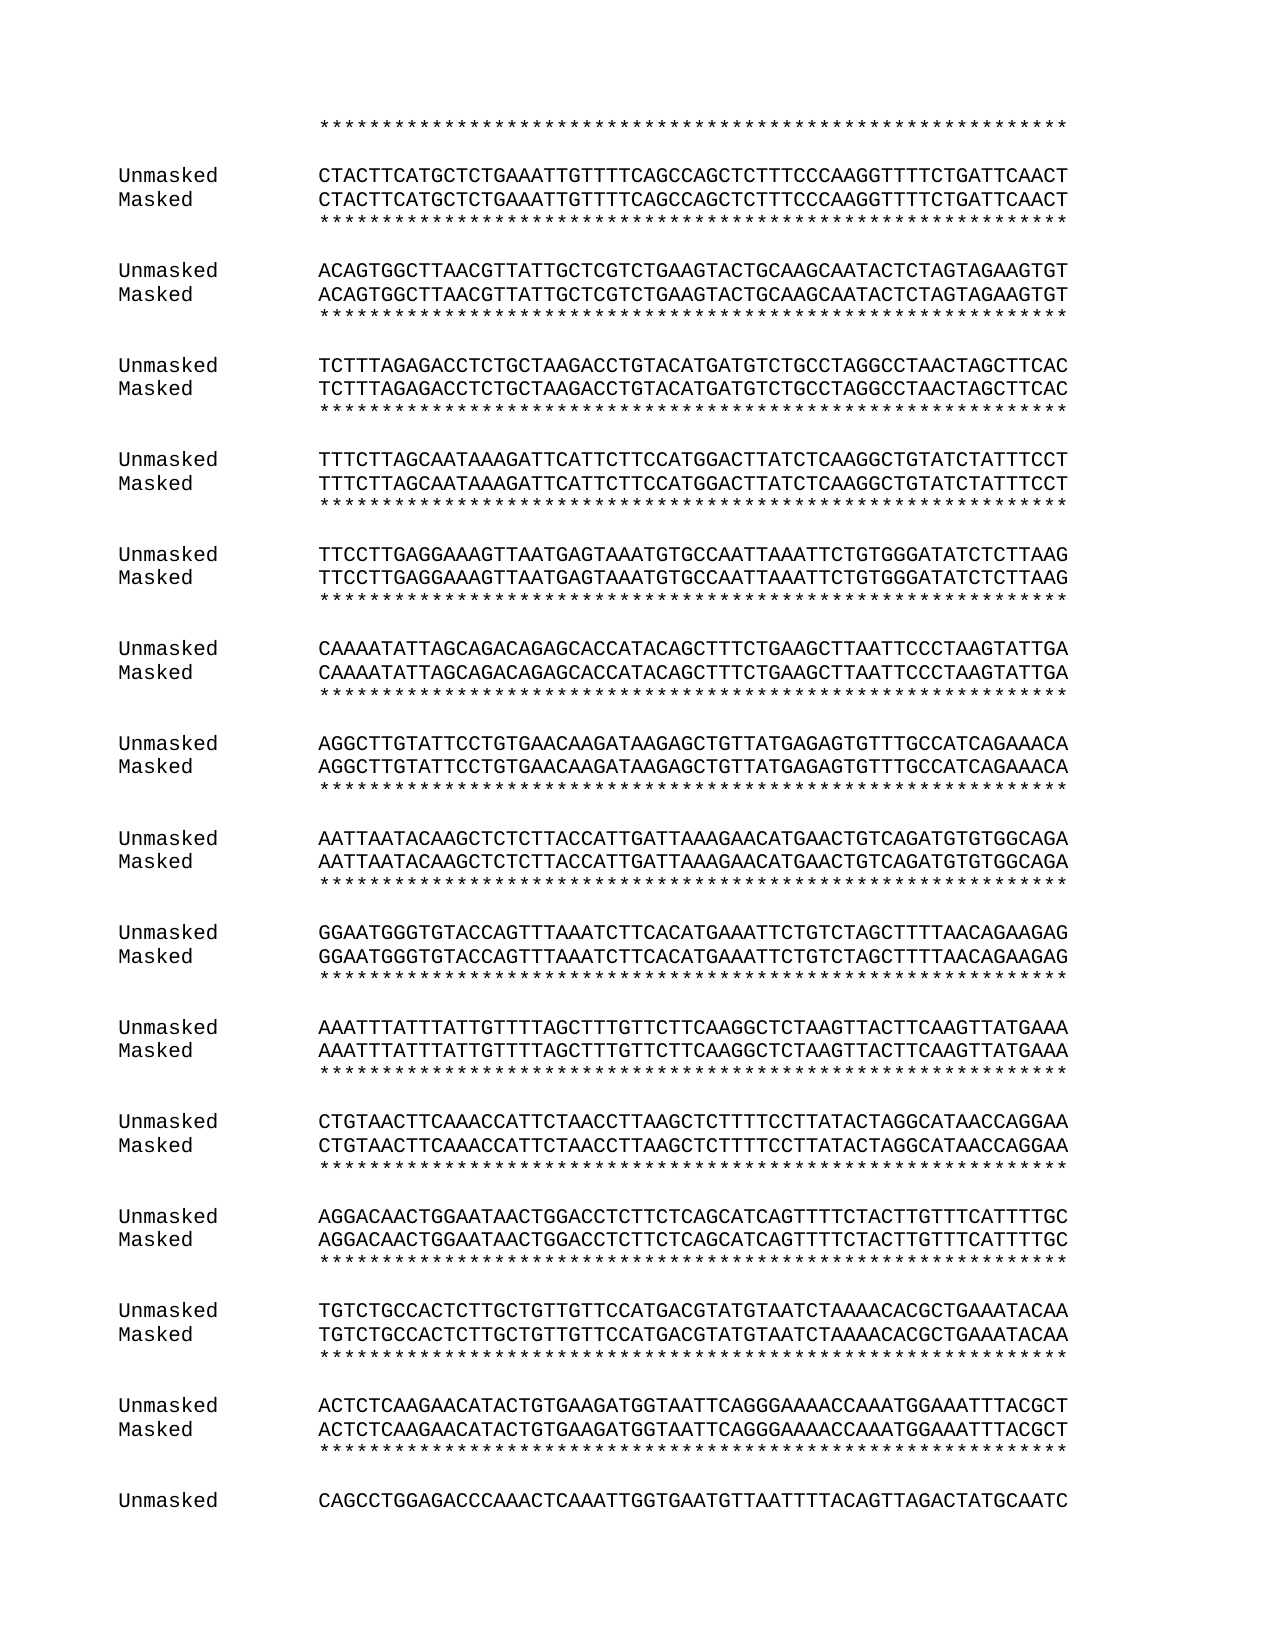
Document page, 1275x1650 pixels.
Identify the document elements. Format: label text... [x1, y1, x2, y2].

text Masked TGTCTGCCACTCTTGCTGTTGTTCCATGACGTATGTAATCTAAAACACGCTGAAATACAA [118, 1324, 1157, 1348]
text Unmasked ACAGTGGCTTAACGTTATTGCTCGTCTGAAGTACTGCAAGCAATACTCTAGTAGAAGTGT [118, 260, 1157, 284]
text Masked CTACTTCATGCTCTGAAATTGTTTTCAGCCAGCTCTTTCCCAAGGTTTTCTGATTCAACT [118, 189, 1157, 213]
text ************************************************************ [118, 496, 1157, 520]
text Masked GGAATGGGTGTACCAGTTTAAATCTTCACATGAAATTCTGTCTAGCTTTTAACAGAAGAG [118, 946, 1157, 969]
text Masked ACTCTCAAGAACATACTGTGAAGATGGTAATTCAGGGAAAACCAAATGGAAATTTACGCT [118, 1419, 1157, 1442]
text Masked ACAGTGGCTTAACGTTATTGCTCGTCTGAAGTACTGCAAGCAATACTCTAGTAGAAGTGT [118, 284, 1157, 307]
text Unmasked CAAAATATTAGCAGACAGAGCACCATACAGCTTTCTGAAGCTTAATTCCCTAAGTATTGA [118, 638, 1157, 662]
text Masked AGGACAACTGGAATAACTGGACCTCTTCTCAGCATCAGTTTTCTACTTGTTTCATTTTGC [118, 1229, 1157, 1253]
text Masked CTGTAACTTCAAACCATTCTAACCTTAAGCTCTTTTCCTTATACTAGGCATAACCAGGAA [118, 1135, 1157, 1158]
text Unmasked AGGCTTGTATTCCTGTGAACAAGATAAGAGCTGTTATGAGAGTGTTTGCCATCAGAAACA [118, 733, 1157, 757]
text Unmasked TTCCTTGAGGAAAGTTAATGAGTAAATGTGCCAATTAAATTCTGTGGGATATCTCTTAAG [118, 544, 1157, 567]
text Unmasked AAATTTATTTATTGTTTTAGCTTTGTTCTTCAAGGCTCTAAGTTACTTCAAGTTATGAAA [118, 1017, 1157, 1040]
text ************************************************************ [118, 1158, 1157, 1182]
text Masked TTTCTTAGCAATAAAGATTCATTCTTCCATGGACTTATCTCAAGGCTGTATCTATTTCCT [118, 473, 1157, 496]
text ************************************************************ [118, 686, 1157, 709]
text ************************************************************ [118, 1064, 1157, 1088]
text ************************************************************ [118, 875, 1157, 898]
text Unmasked GGAATGGGTGTACCAGTTTAAATCTTCACATGAAATTCTGTCTAGCTTTTAACAGAAGAG [118, 922, 1157, 946]
text Unmasked TTTCTTAGCAATAAAGATTCATTCTTCCATGGACTTATCTCAAGGCTGTATCTATTTCCT [118, 449, 1157, 473]
text ************************************************************ [118, 1442, 1157, 1466]
text Unmasked AGGACAACTGGAATAACTGGACCTCTTCTCAGCATCAGTTTTCTACTTGTTTCATTTTGC [118, 1206, 1157, 1229]
text ************************************************************ [118, 1348, 1157, 1371]
text ************************************************************ [118, 780, 1157, 804]
text ************************************************************ [118, 969, 1157, 993]
text Masked AAATTTATTTATTGTTTTAGCTTTGTTCTTCAAGGCTCTAAGTTACTTCAAGTTATGAAA [118, 1040, 1157, 1064]
text ************************************************************ [118, 213, 1157, 236]
text ************************************************************ [118, 402, 1157, 426]
text Unmasked TGTCTGCCACTCTTGCTGTTGTTCCATGACGTATGTAATCTAAAACACGCTGAAATACAA [118, 1300, 1157, 1324]
text Masked TTCCTTGAGGAAAGTTAATGAGTAAATGTGCCAATTAAATTCTGTGGGATATCTCTTAAG [118, 567, 1157, 591]
text ************************************************************ [118, 591, 1157, 615]
text Unmasked CAGCCTGGAGACCCAAACTCAAATTGGTGAATGTTAATTTTACAGTTAGACTATGCAATC [118, 1489, 1157, 1513]
text ************************************************************ [118, 307, 1157, 331]
text Unmasked CTACTTCATGCTCTGAAATTGTTTTCAGCCAGCTCTTTCCCAAGGTTTTCTGATTCAACT [118, 165, 1157, 189]
text Masked CAAAATATTAGCAGACAGAGCACCATACAGCTTTCTGAAGCTTAATTCCCTAAGTATTGA [118, 662, 1157, 686]
text ************************************************************ [118, 1253, 1157, 1277]
text Unmasked ACTCTCAAGAACATACTGTGAAGATGGTAATTCAGGGAAAACCAAATGGAAATTTACGCT [118, 1395, 1157, 1419]
text ************************************************************ [118, 118, 1157, 142]
text Unmasked CTGTAACTTCAAACCATTCTAACCTTAAGCTCTTTTCCTTATACTAGGCATAACCAGGAA [118, 1111, 1157, 1135]
text Unmasked AATTAATACAAGCTCTCTTACCATTGATTAAAGAACATGAACTGTCAGATGTGTGGCAGA [118, 827, 1157, 851]
text Unmasked TCTTTAGAGACCTCTGCTAAGACCTGTACATGATGTCTGCCTAGGCCTAACTAGCTTCAC [118, 354, 1157, 378]
text Masked AGGCTTGTATTCCTGTGAACAAGATAAGAGCTGTTATGAGAGTGTTTGCCATCAGAAACA [118, 757, 1157, 780]
text Masked AATTAATACAAGCTCTCTTACCATTGATTAAAGAACATGAACTGTCAGATGTGTGGCAGA [118, 851, 1157, 875]
text Masked TCTTTAGAGACCTCTGCTAAGACCTGTACATGATGTCTGCCTAGGCCTAACTAGCTTCAC [118, 378, 1157, 402]
